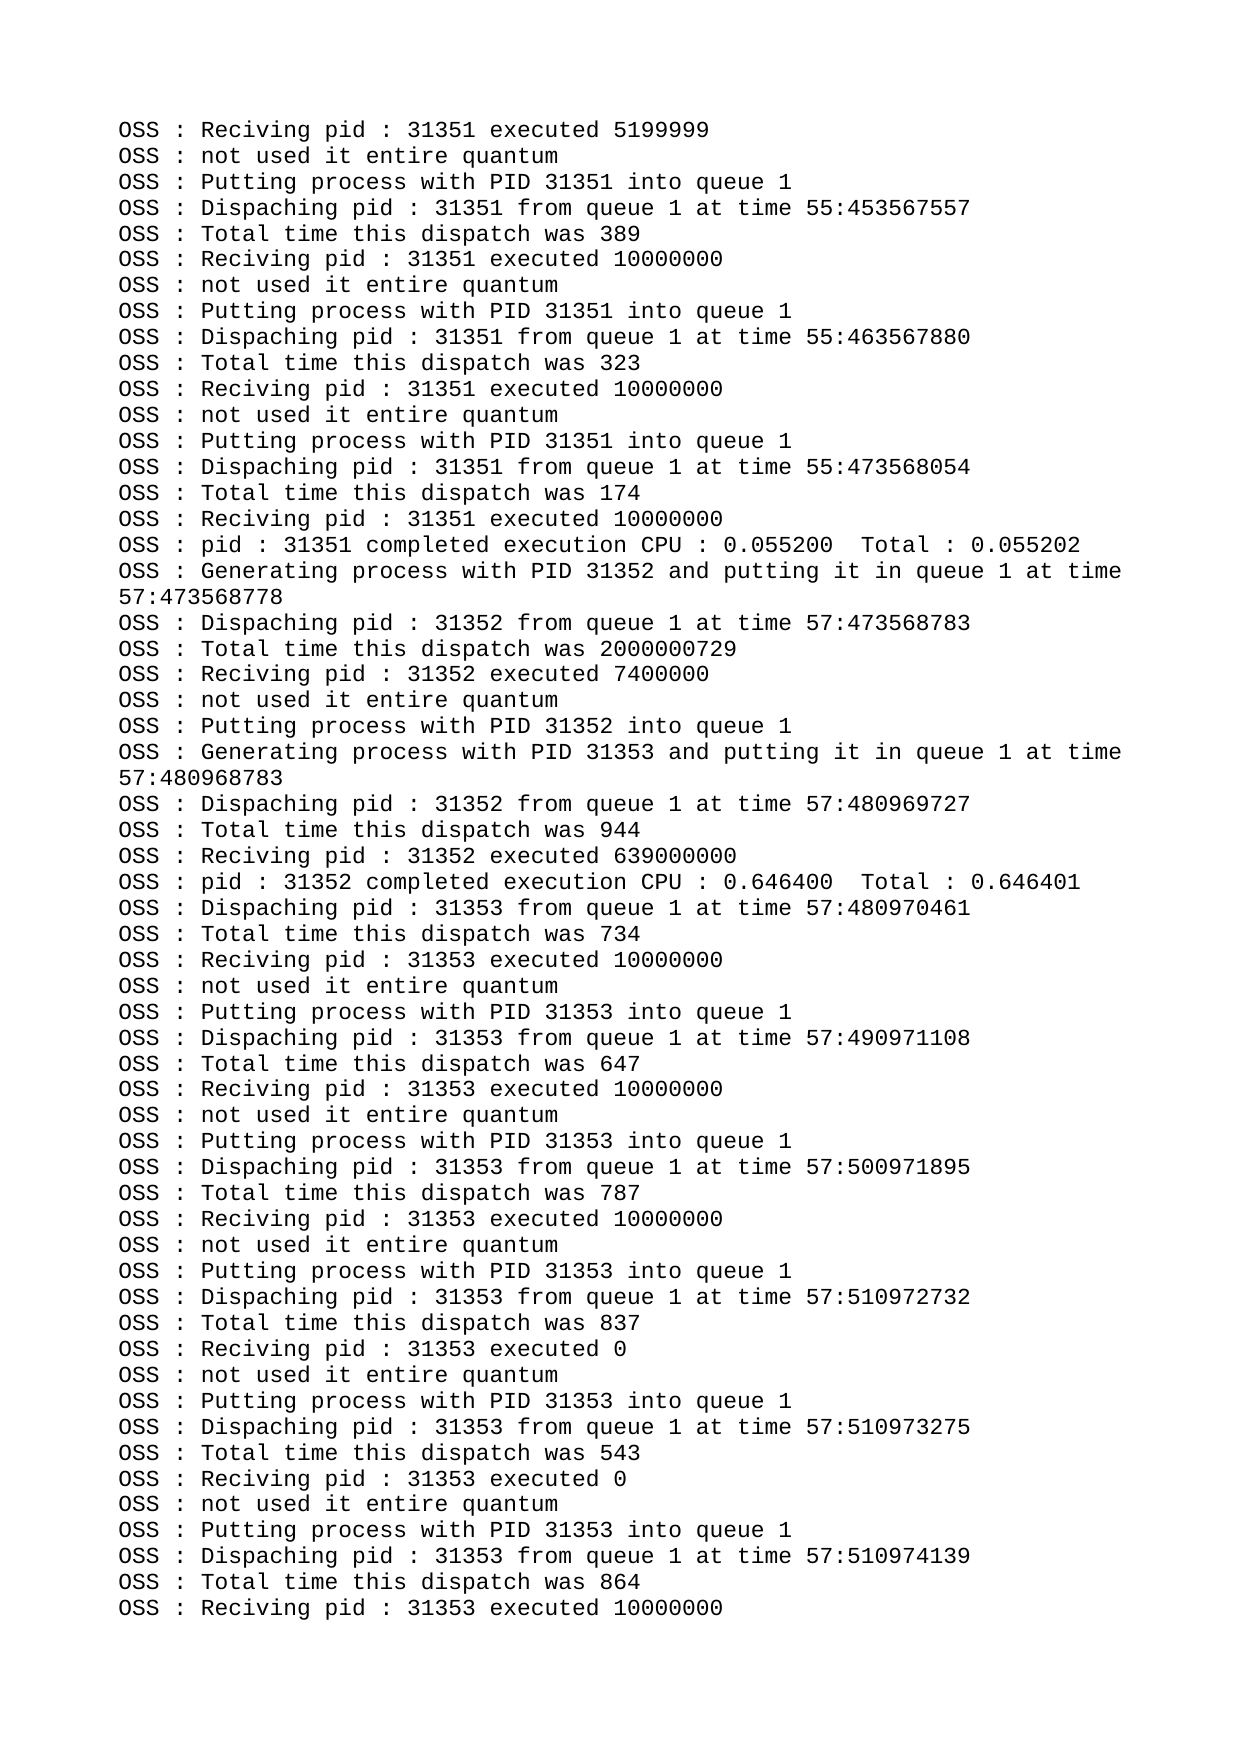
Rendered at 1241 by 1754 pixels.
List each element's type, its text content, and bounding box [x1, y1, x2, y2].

text OSS : Reciving pid : 31353 executed 0 [118, 1467, 1122, 1493]
text OSS : Reciving pid : 31352 executed 639000000 [118, 844, 1122, 870]
text OSS : Dispaching pid : 31353 from queue 1 at time 57:490971108 [118, 1026, 1122, 1052]
text OSS : Total time this dispatch was 647 [118, 1052, 1122, 1078]
text OSS : Total time this dispatch was 543 [118, 1441, 1122, 1467]
text OSS : Total time this dispatch was 174 [118, 481, 1122, 507]
text OSS : Total time this dispatch was 2000000729 [118, 637, 1122, 663]
text OSS : Reciving pid : 31351 executed 10000000 [118, 507, 1122, 533]
text OSS : not used it entire quantum [118, 689, 1122, 715]
text OSS : Reciving pid : 31353 executed 10000000 [118, 1207, 1122, 1233]
text OSS : Dispaching pid : 31353 from queue 1 at time 57:500971895 [118, 1156, 1122, 1182]
text OSS : Reciving pid : 31353 executed 10000000 [118, 948, 1122, 974]
text OSS : Reciving pid : 31353 executed 0 [118, 1337, 1122, 1363]
text OSS : Putting process with PID 31351 into queue 1 [118, 300, 1122, 326]
text OSS : not used it entire quantum [118, 403, 1122, 429]
text OSS : Putting process with PID 31353 into queue 1 [118, 1130, 1122, 1156]
text OSS : not used it entire quantum [118, 1493, 1122, 1519]
text OSS : Dispaching pid : 31352 from queue 1 at time 57:473568783 [118, 611, 1122, 637]
text OSS : Putting process with PID 31351 into queue 1 [118, 170, 1122, 196]
text OSS : Reciving pid : 31351 executed 10000000 [118, 377, 1122, 403]
text OSS : Dispaching pid : 31353 from queue 1 at time 57:510974139 [118, 1545, 1122, 1571]
text OSS : Dispaching pid : 31351 from queue 1 at time 55:453567557 [118, 196, 1122, 222]
text OSS : not used it entire quantum [118, 1233, 1122, 1259]
text OSS : pid : 31351 completed execution CPU : 0.055200 Total : 0.055202 [118, 533, 1122, 559]
text OSS : Putting process with PID 31353 into queue 1 [118, 1000, 1122, 1026]
text OSS : Generating process with PID 31352 and putting it in queue 1 at time 57:473568778 [118, 559, 1122, 611]
text OSS : Total time this dispatch was 837 [118, 1311, 1122, 1337]
text OSS : Dispaching pid : 31352 from queue 1 at time 57:480969727 [118, 792, 1122, 818]
text OSS : not used it entire quantum [118, 1363, 1122, 1389]
text OSS : Total time this dispatch was 389 [118, 222, 1122, 248]
text OSS : Putting process with PID 31353 into queue 1 [118, 1389, 1122, 1415]
text OSS : not used it entire quantum [118, 144, 1122, 170]
text OSS : Total time this dispatch was 944 [118, 818, 1122, 844]
text OSS : Reciving pid : 31353 executed 10000000 [118, 1597, 1122, 1622]
text OSS : Dispaching pid : 31353 from queue 1 at time 57:510973275 [118, 1415, 1122, 1441]
text OSS : Dispaching pid : 31351 from queue 1 at time 55:463567880 [118, 326, 1122, 352]
text OSS : pid : 31352 completed execution CPU : 0.646400 Total : 0.646401 [118, 870, 1122, 896]
text OSS : Dispaching pid : 31353 from queue 1 at time 57:480970461 [118, 896, 1122, 922]
text OSS : Total time this dispatch was 323 [118, 352, 1122, 377]
text OSS : not used it entire quantum [118, 1104, 1122, 1130]
text OSS : Putting process with PID 31353 into queue 1 [118, 1519, 1122, 1545]
text OSS : not used it entire quantum [118, 974, 1122, 1000]
text OSS : Putting process with PID 31351 into queue 1 [118, 429, 1122, 455]
text OSS : Reciving pid : 31353 executed 10000000 [118, 1078, 1122, 1104]
text OSS : not used it entire quantum [118, 274, 1122, 300]
text OSS : Total time this dispatch was 787 [118, 1182, 1122, 1207]
text OSS : Reciving pid : 31351 executed 5199999 [118, 118, 1122, 144]
text OSS : Generating process with PID 31353 and putting it in queue 1 at time 57:480968783 [118, 741, 1122, 792]
text OSS : Reciving pid : 31351 executed 10000000 [118, 248, 1122, 274]
text OSS : Reciving pid : 31352 executed 7400000 [118, 663, 1122, 689]
text OSS : Putting process with PID 31352 into queue 1 [118, 715, 1122, 741]
text OSS : Putting process with PID 31353 into queue 1 [118, 1259, 1122, 1285]
text OSS : Dispaching pid : 31351 from queue 1 at time 55:473568054 [118, 455, 1122, 481]
text OSS : Total time this dispatch was 734 [118, 922, 1122, 948]
text OSS : Total time this dispatch was 864 [118, 1571, 1122, 1597]
text OSS : Dispaching pid : 31353 from queue 1 at time 57:510972732 [118, 1285, 1122, 1311]
